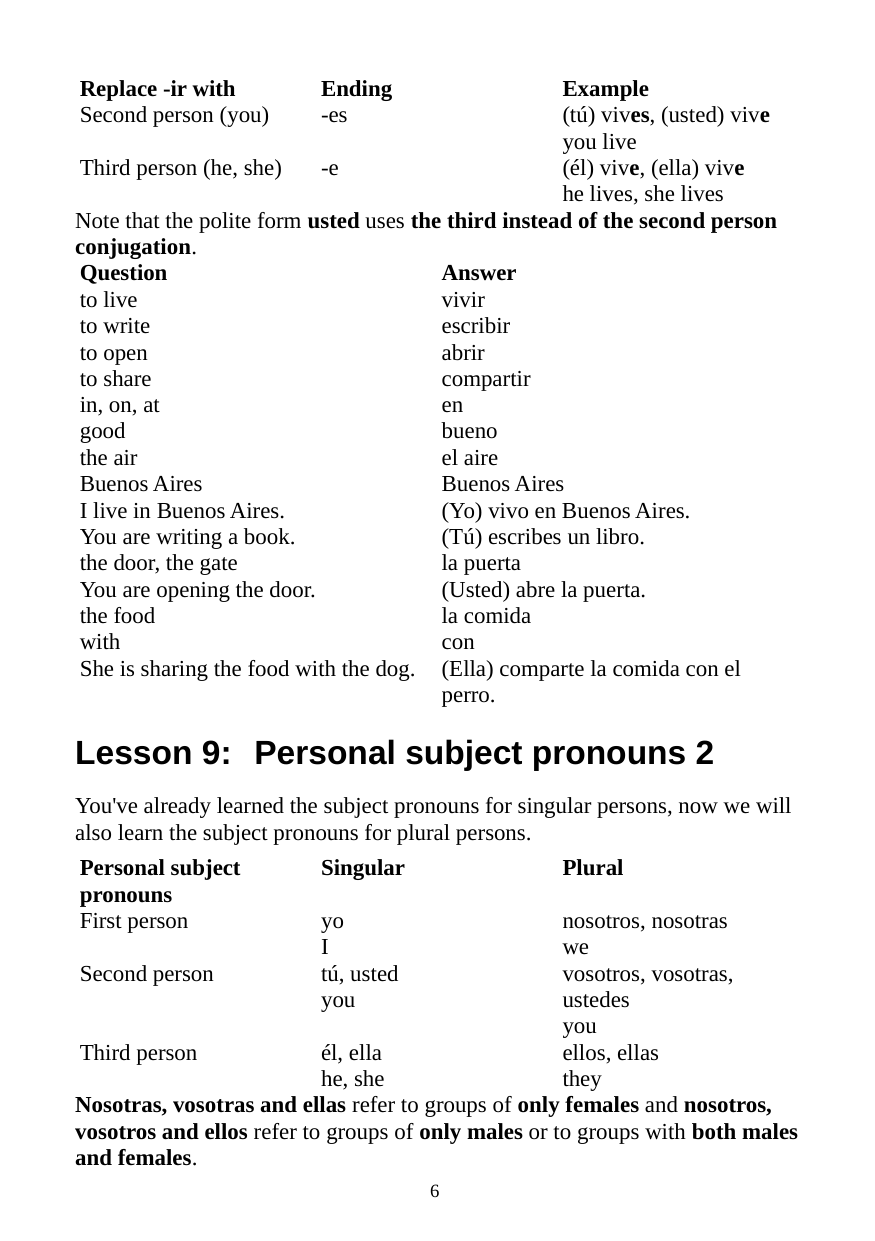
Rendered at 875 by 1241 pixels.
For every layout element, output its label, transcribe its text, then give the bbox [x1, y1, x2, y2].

table_cell (él) vive, (ella) vive he lives, she lives [558, 154, 799, 207]
table_cell con [437, 629, 799, 655]
table_cell to live [75, 286, 437, 312]
table_cell ellos, ellas they [558, 1039, 799, 1091]
table_cell él, ella he, she [316, 1039, 558, 1091]
table_cell -e [316, 154, 558, 207]
table_header Example [558, 75, 799, 101]
table_cell Third person (he, she) [75, 154, 316, 207]
table_header Plural [558, 854, 799, 907]
table_cell in, on, at [75, 391, 437, 418]
table_cell vosotros, vosotras, ustedes you [558, 960, 799, 1039]
table_cell You are opening the door. [75, 576, 437, 602]
table_header Replace -ir with [75, 75, 316, 101]
table_cell Second person (you) [75, 101, 316, 154]
table_cell You are writing a book. [75, 523, 437, 549]
table_cell Second person [75, 960, 316, 1039]
table_cell yo I [316, 907, 558, 960]
table_cell to write [75, 312, 437, 338]
table_header Answer [437, 260, 799, 286]
table_cell the door, the gate [75, 549, 437, 576]
table_cell Buenos Aires [437, 470, 799, 497]
table_cell the air [75, 444, 437, 470]
table_cell -es [316, 101, 558, 154]
table_cell vivir [437, 286, 799, 312]
table_cell el aire [437, 444, 799, 470]
table_cell nosotros, nosotras we [558, 907, 799, 960]
table_header Question [75, 260, 437, 286]
table_cell (Usted) abre la puerta. [437, 576, 799, 602]
table_cell tú, usted you [316, 960, 558, 1039]
table_header Singular [316, 854, 558, 907]
table_header Personal subject pronouns [75, 854, 316, 907]
table_cell Buenos Aires [75, 470, 437, 497]
table_cell the food [75, 602, 437, 628]
table_header Ending [316, 75, 558, 101]
table_cell escribir [437, 312, 799, 338]
table_cell en [437, 391, 799, 418]
table_cell compartir [437, 365, 799, 391]
table_cell to open [75, 339, 437, 365]
table_cell She is sharing the food with the dog. [75, 655, 437, 707]
table_cell First person [75, 907, 316, 960]
table_cell la puerta [437, 549, 799, 576]
table_cell abrir [437, 339, 799, 365]
table_cell (Ella) comparte la comida con el perro. [437, 655, 799, 707]
table_cell good [75, 418, 437, 444]
table_cell bueno [437, 418, 799, 444]
table_cell (Yo) vivo en Buenos Aires. [437, 497, 799, 523]
table_cell (tú) vives, (usted) vive you live [558, 101, 799, 154]
table_cell (Tú) escribes un libro. [437, 523, 799, 549]
table_cell with [75, 629, 437, 655]
table_cell to share [75, 365, 437, 391]
table_cell Third person [75, 1039, 316, 1091]
text Nosotras, vosotras and ellas refer to groups of only females and nosotros, vosotros and ellos refer to groups of only males or to groups with both males and females. [75, 1091, 799, 1171]
text Note that the polite form usted uses the third instead of the second person conjugation. [75, 207, 799, 259]
table_cell I live in Buenos Aires. [75, 497, 437, 523]
text You've already learned the subject pronouns for singular persons, now we will also learn the subject pronouns for plural persons. [75, 793, 799, 845]
subtitle Personal subject pronouns 2 [75, 732, 799, 771]
table_cell la comida [437, 602, 799, 628]
